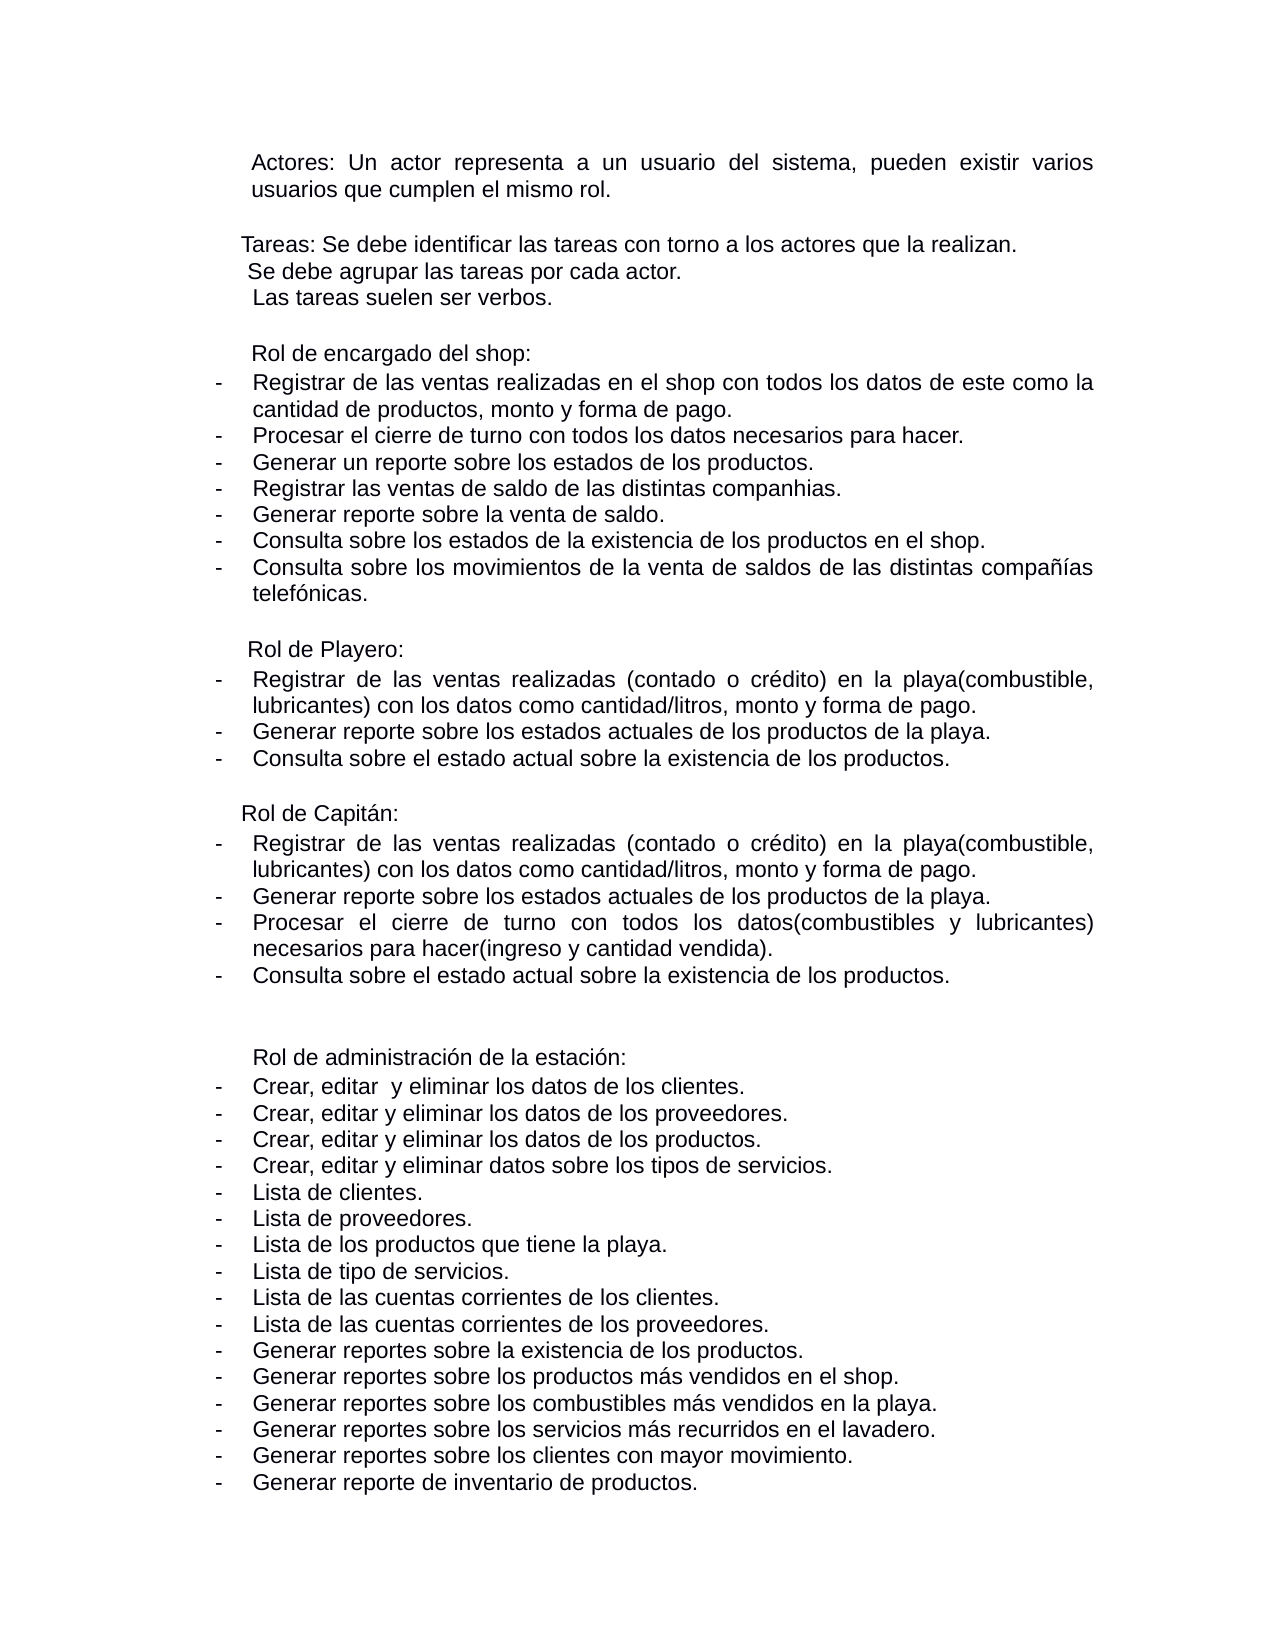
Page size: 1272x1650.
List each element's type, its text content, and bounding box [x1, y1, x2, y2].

list Crear, editar y eliminar los datos de los proveedores. [215, 1098, 1095, 1124]
text Rol de administración de la estación: [177, 1042, 1095, 1070]
list Registrar de las ventas realizadas (contado o crédito) en la playa(combustible, lubricantes) con los datos como cantidad/litros, monto y forma de pago. [215, 666, 1095, 717]
text Rol de Playero: [177, 634, 1095, 662]
list Lista de las cuentas corrientes de los proveedores. [215, 1309, 1095, 1335]
list Lista de los productos que tiene la playa. [215, 1230, 1095, 1256]
list Procesar el cierre de turno con todos los datos(combustibles y lubricantes) necesarios para hacer(ingreso y cantidad vendida). [215, 907, 1095, 960]
text Se debe agrupar las tareas por cada actor. [177, 258, 1095, 282]
list Lista de proveedores. [215, 1203, 1095, 1230]
list Lista de clientes. [215, 1177, 1095, 1203]
list Crear, editar y eliminar datos sobre los tipos de servicios. [215, 1151, 1095, 1177]
list Registrar de las ventas realizadas en el shop con todos los datos de este como la cantidad de productos, monto y forma de pago. [215, 370, 1095, 421]
list Consulta sobre el estado actual sobre la existencia de los productos. [215, 960, 1095, 988]
list Generar un reporte sobre los estados de los productos. [215, 447, 1095, 473]
list Generar reportes sobre los clientes con mayor movimiento. [215, 1441, 1095, 1467]
text Rol de Capitán: [177, 799, 1095, 827]
text Las tareas suelen ser verbos. [177, 282, 1095, 310]
list Generar reportes sobre los combustibles más vendidos en la playa. [215, 1388, 1095, 1414]
list Registrar las ventas de saldo de las distintas companhias. [215, 473, 1095, 499]
list Generar reportes sobre los servicios más recurridos en el lavadero. [215, 1414, 1095, 1441]
text Rol de encargado del shop: [251, 338, 1095, 366]
list Registrar de las ventas realizadas (contado o crédito) en la playa(combustible, lubricantes) con los datos como cantidad/litros, monto y forma de pago. [215, 830, 1095, 881]
list Generar reporte sobre la venta de saldo. [215, 499, 1095, 526]
list Consulta sobre los movimientos de la venta de saldos de las distintas compañías telefónicas. [215, 552, 1095, 607]
list Crear, editar y eliminar los datos de los productos. [215, 1124, 1095, 1151]
list Generar reportes sobre la existencia de los productos. [215, 1335, 1095, 1362]
text Actores: Un actor representa a un usuario del sistema, pueden existir varios usuarios que cumplen el mismo rol. [251, 149, 1095, 202]
list Consulta sobre el estado actual sobre la existencia de los productos. [215, 743, 1095, 771]
list Lista de tipo de servicios. [215, 1256, 1095, 1283]
list Generar reportes sobre los productos más vendidos en el shop. [215, 1362, 1095, 1388]
list Generar reporte de inventario de productos. [215, 1467, 1095, 1495]
list Generar reporte sobre los estados actuales de los productos de la playa. [215, 881, 1095, 907]
list Crear, editar y eliminar los datos de los clientes. [215, 1073, 1095, 1098]
text Tareas: Se debe identificar las tareas con torno a los actores que la realizan. [177, 231, 1095, 258]
list Lista de las cuentas corrientes de los clientes. [215, 1283, 1095, 1309]
list Procesar el cierre de turno con todos los datos necesarios para hacer. [215, 421, 1095, 447]
list Consulta sobre los estados de la existencia de los productos en el shop. [215, 526, 1095, 552]
list Generar reporte sobre los estados actuales de los productos de la playa. [215, 717, 1095, 743]
